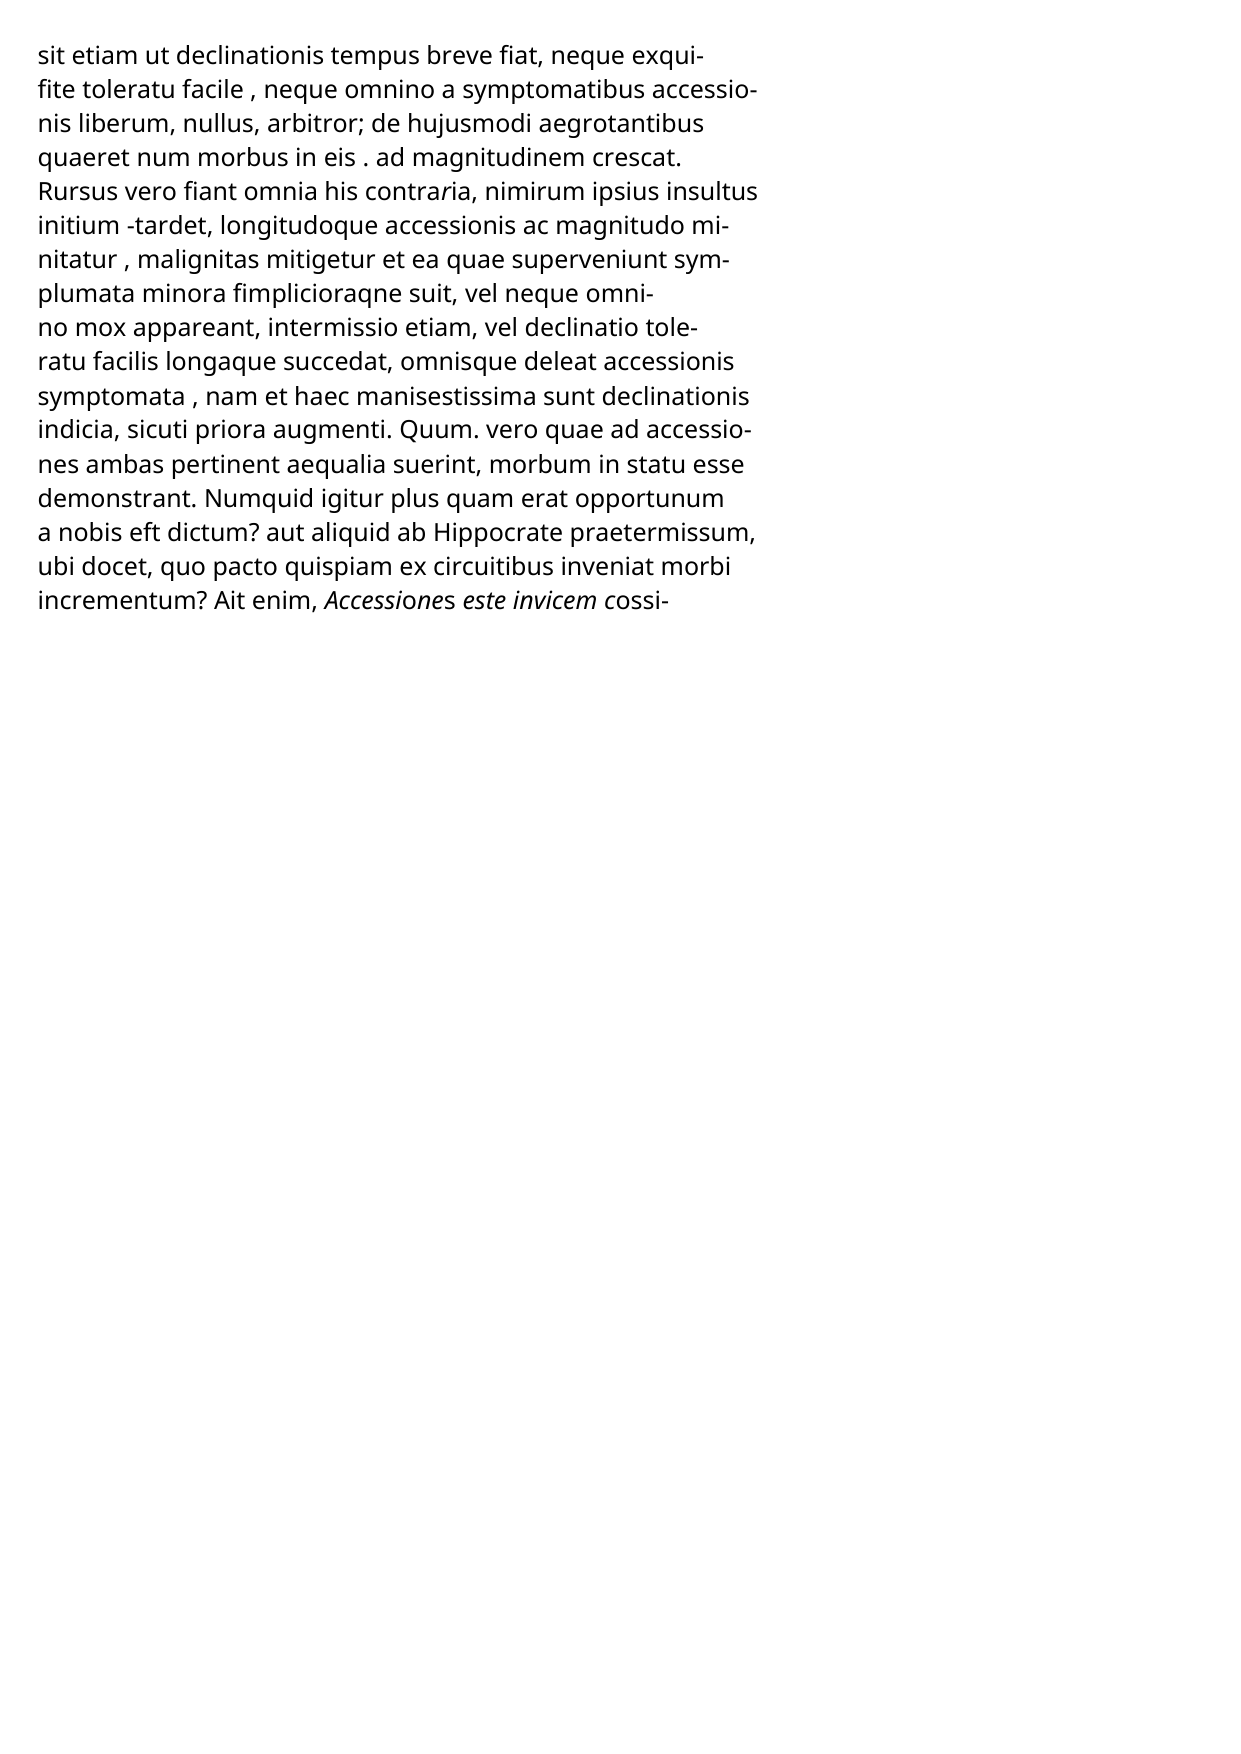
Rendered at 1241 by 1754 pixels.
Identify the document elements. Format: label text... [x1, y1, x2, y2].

text sit etiam ut declinationis tempus breve fiat, neque exqui- fite toleratu facile , neque omnino a symptomatibus accessio- nis liberum, nullus, arbitror; de hujusmodi aegrotantibus quaeret num morbus in eis . ad magnitudinem crescat. Rursus vero fiant omnia his contraria, nimirum ipsius insultus initium -tardet, longitudoque accessionis ac magnitudo mi- nitatur , malignitas mitigetur et ea quae superveniunt sym- plumata minora fimplicioraqne suit, vel neque omni- no mox appareant, intermissio etiam, vel declinatio tole- ratu facilis longaque succedat, omnisque deleat accessionis symptomata , nam et haec manisestissima sunt declinationis indicia, sicuti priora augmenti. Quum. vero quae ad accessio- nes ambas pertinent aequalia suerint, morbum in statu esse demonstrant. Numquid igitur plus quam erat opportunum a nobis eft dictum? aut aliquid ab Hippocrate praetermissum, ubi docet, quo pacto quispiam ex circuitibus inveniat morbi incrementum? Ait enim, Accessiones este invicem cossi- [37, 37, 1203, 617]
